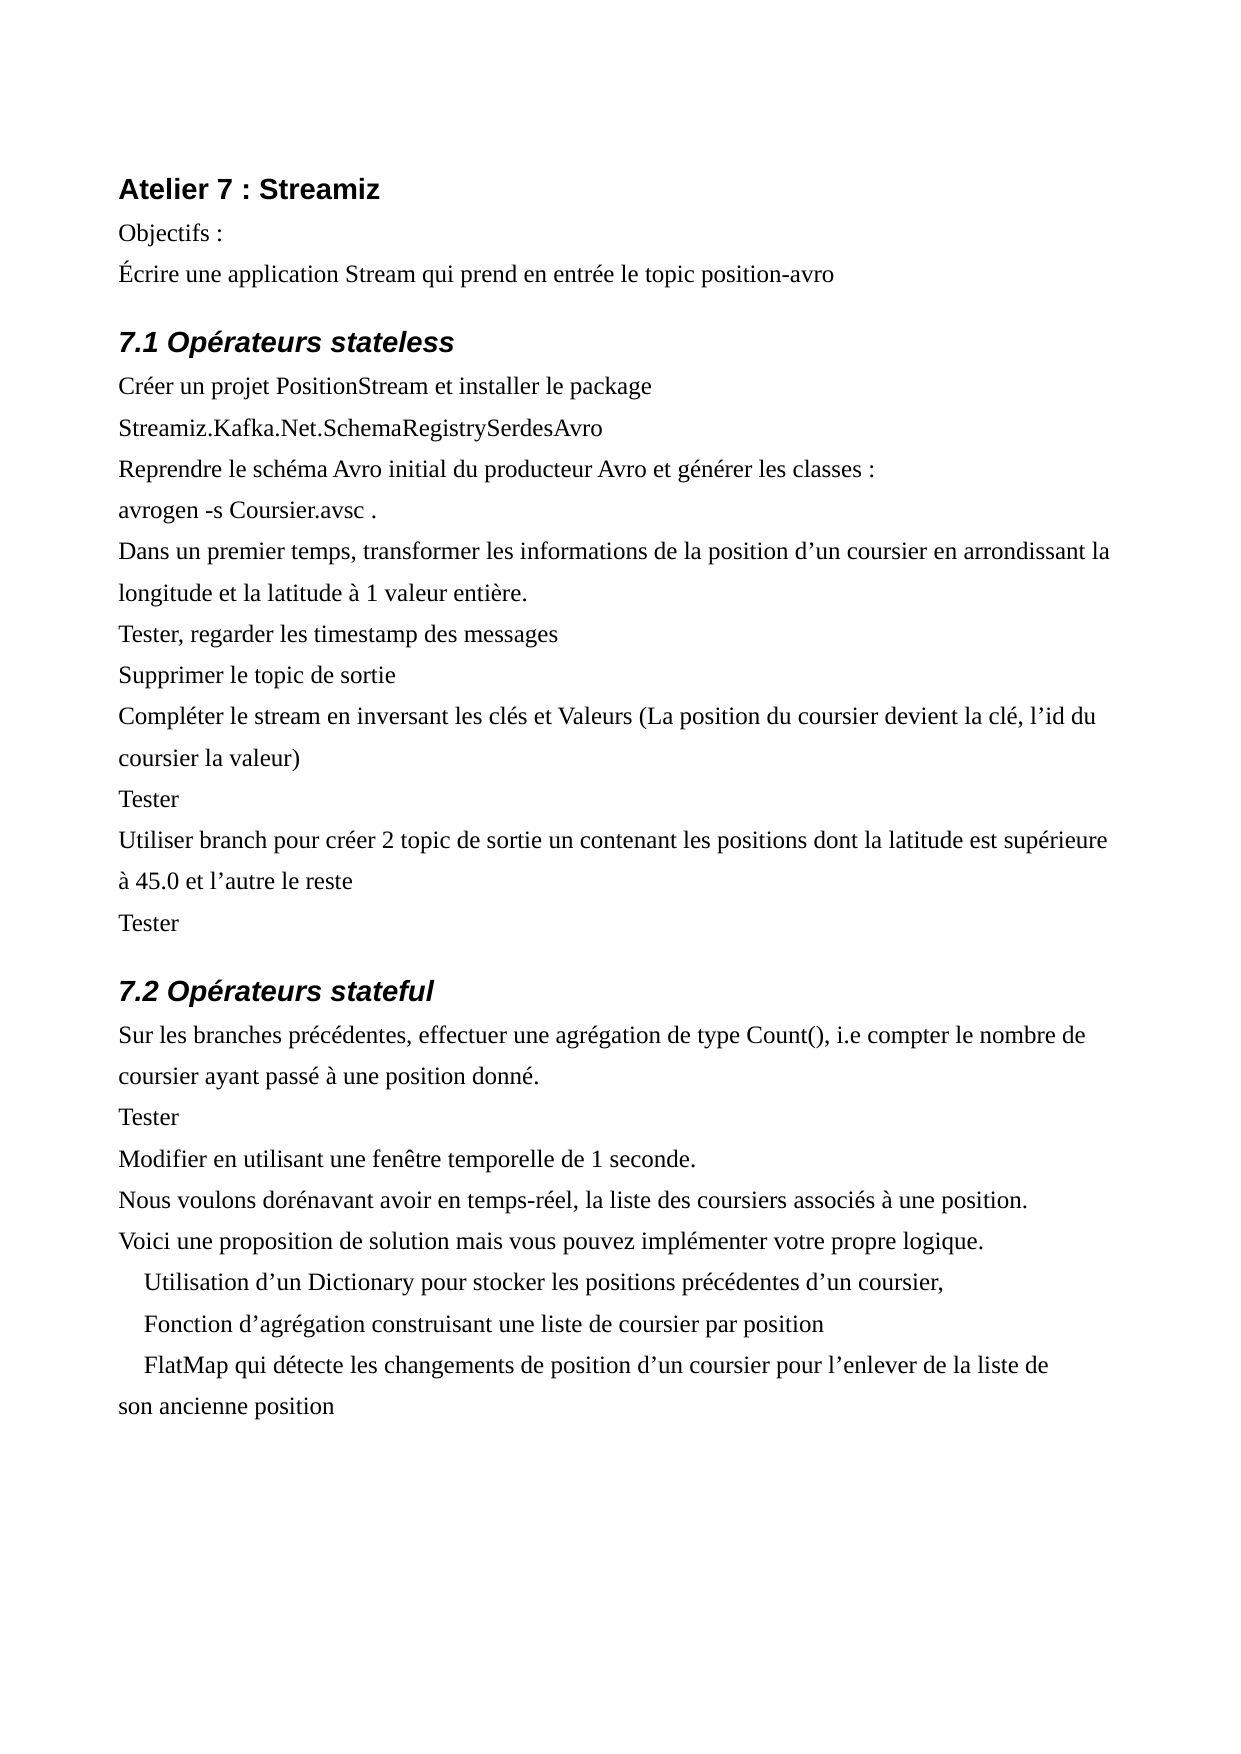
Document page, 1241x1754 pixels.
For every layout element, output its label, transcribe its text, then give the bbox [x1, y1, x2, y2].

text Supprimer le topic de sortie [118, 660, 1122, 689]
text Tester [118, 908, 1122, 936]
subtitle 7.1 Opérateurs stateless [118, 325, 1122, 359]
text Sur les branches précédentes, effectuer une agrégation de type Count(), i.e compter le nombre de [118, 1020, 1122, 1049]
text longitude et la latitude à 1 valeur entière. [118, 578, 1122, 606]
text avrogen -s Coursier.avsc . [118, 495, 1122, 524]
text  Utilisation d’un Dictionary pour stocker les positions précédentes d’un coursier, [118, 1267, 1122, 1296]
subtitle Atelier 7 : Streamiz [118, 172, 1122, 205]
text Modifier en utilisant une fenêtre temporelle de 1 seconde. [118, 1144, 1122, 1172]
text Reprendre le schéma Avro initial du producteur Avro et générer les classes : [118, 454, 1122, 483]
text à 45.0 et l’autre le reste [118, 866, 1122, 895]
text Créer un projet PositionStream et installer le package [118, 371, 1122, 400]
text Tester [118, 1102, 1122, 1131]
text son ancienne position [118, 1391, 1122, 1420]
text Objectifs : [118, 218, 1122, 247]
text Voici une proposition de solution mais vous pouvez implémenter votre propre logique. [118, 1226, 1122, 1255]
text  FlatMap qui détecte les changements de position d’un coursier pour l’enlever de la liste de [118, 1350, 1122, 1379]
text Compléter le stream en inversant les clés et Valeurs (La position du coursier devient la clé, l’id du [118, 701, 1122, 730]
subtitle 7.2 Opérateurs stateful [118, 974, 1122, 1007]
text coursier ayant passé à une position donné. [118, 1061, 1122, 1090]
text Nous voulons dorénavant avoir en temps-réel, la liste des coursiers associés à une position. [118, 1185, 1122, 1214]
text coursier la valeur) [118, 743, 1122, 771]
text Utiliser branch pour créer 2 topic de sortie un contenant les positions dont la latitude est supérieure [118, 825, 1122, 854]
text Écrire une application Stream qui prend en entrée le topic position-avro [118, 259, 1122, 288]
text Dans un premier temps, transformer les informations de la position d’un coursier en arrondissant la [118, 536, 1122, 565]
text Streamiz.Kafka.Net.SchemaRegistrySerdesAvro [118, 413, 1122, 441]
text  Fonction d’agrégation construisant une liste de coursier par position [118, 1309, 1122, 1337]
text Tester, regarder les timestamp des messages [118, 619, 1122, 648]
text Tester [118, 784, 1122, 813]
